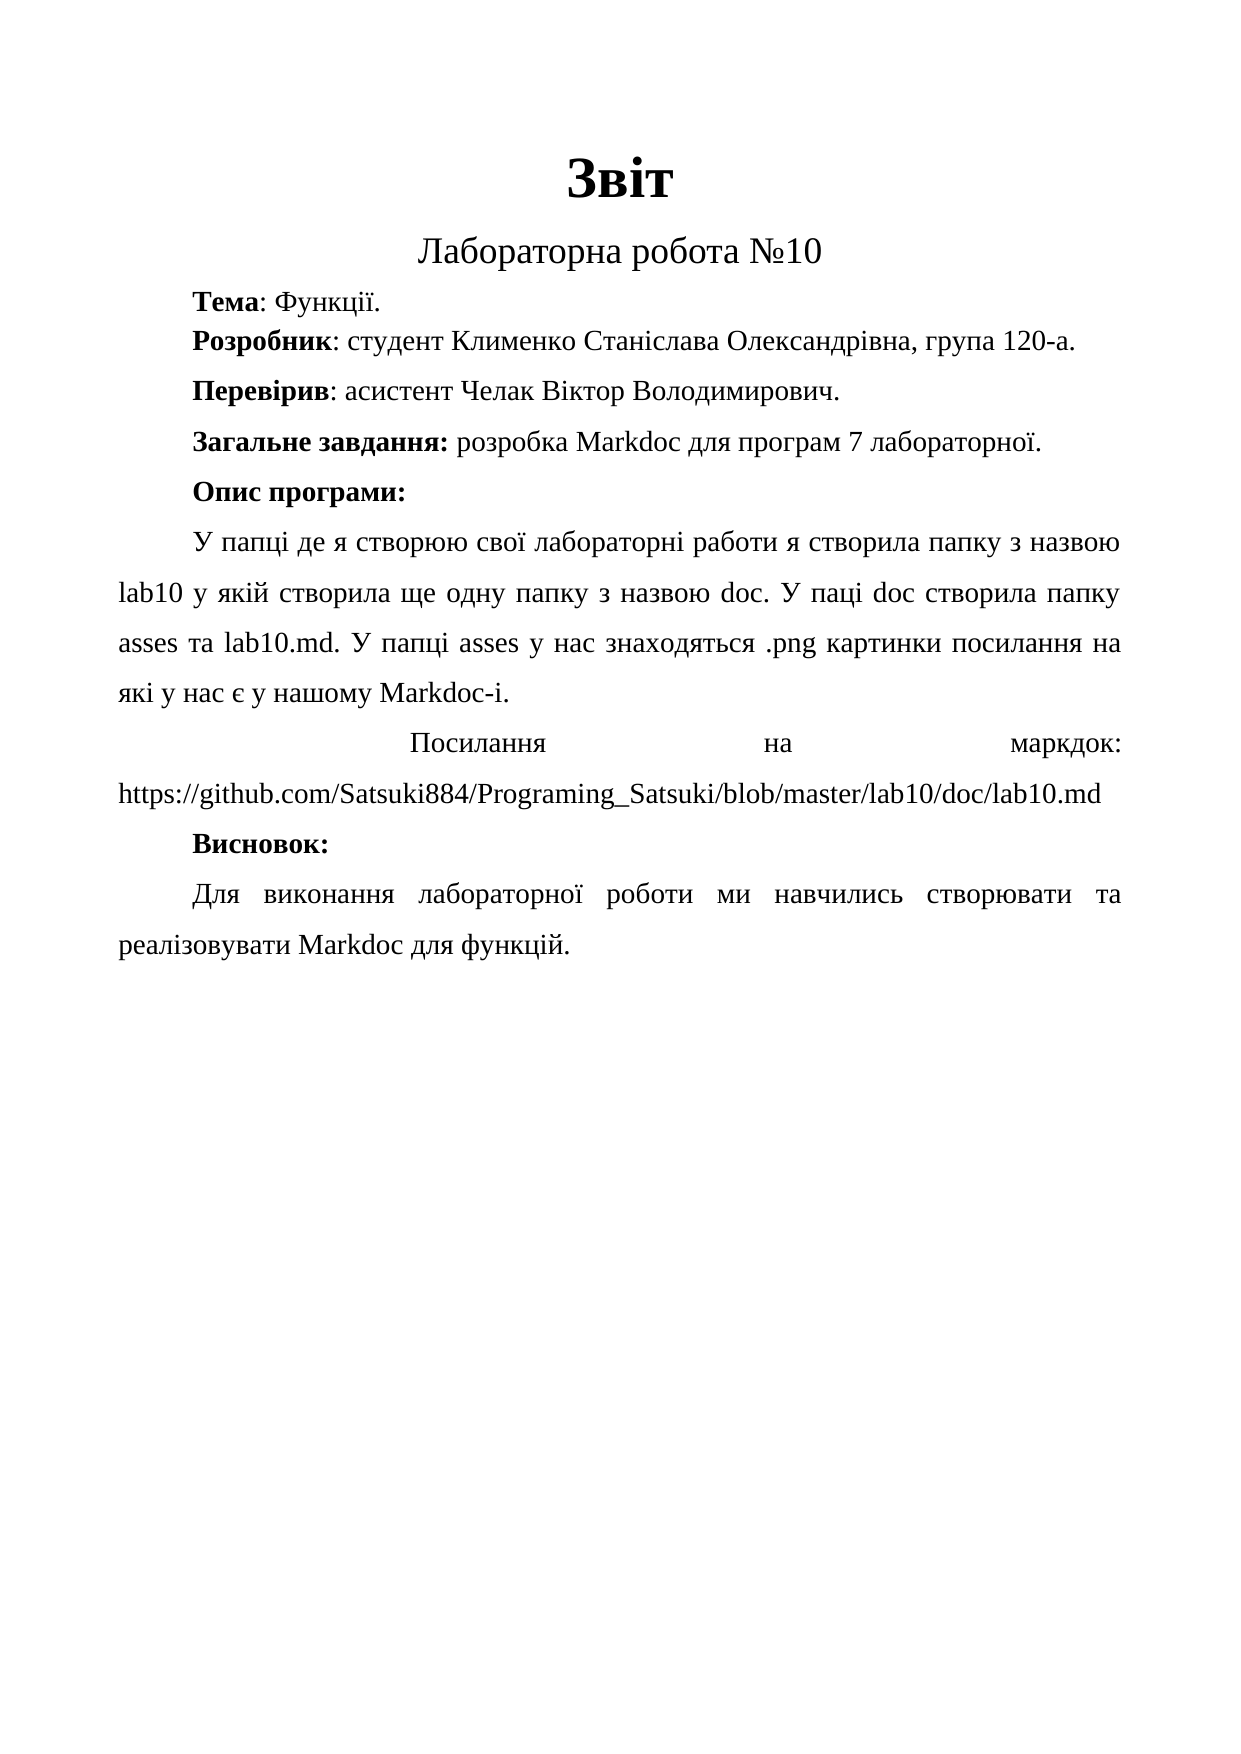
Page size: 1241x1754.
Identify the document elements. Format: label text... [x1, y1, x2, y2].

text Розробник: студент Клименко Станіслава Олександрівна, група 120-а. [118, 323, 1122, 357]
text Перевірив: асистент Челак Віктор Володимирович. [118, 373, 1122, 407]
text Для виконання лабораторної роботи ми навчились створювати та реалізовувати Markdoc для функцій. [118, 877, 1122, 960]
subtitle Лабораторна робота №10 [118, 229, 1122, 272]
title Звіт [118, 143, 1122, 210]
text Тема: Функції. [118, 284, 1122, 318]
text У папці де я створюю свої лабораторні работи я створила папку з назвою lab10 у якій створила ще одну папку з назвою doc. У паці doc створила папку asses та lab10.md. У папці asses у нас знаходяться .png картинки посилання на які у нас є у нашому Markdoc-і. [118, 524, 1122, 709]
text Посилання на маркдок: https://github.com/Satsuki884/Programing_Satsuki/blob/master/lab10/doc/lab10.md [118, 726, 1122, 809]
text Опис програми: [118, 474, 1122, 508]
text Загальне завдання: розробка Markdoc для програм 7 лабораторної. [118, 424, 1122, 457]
text Висновок: [118, 826, 1122, 860]
